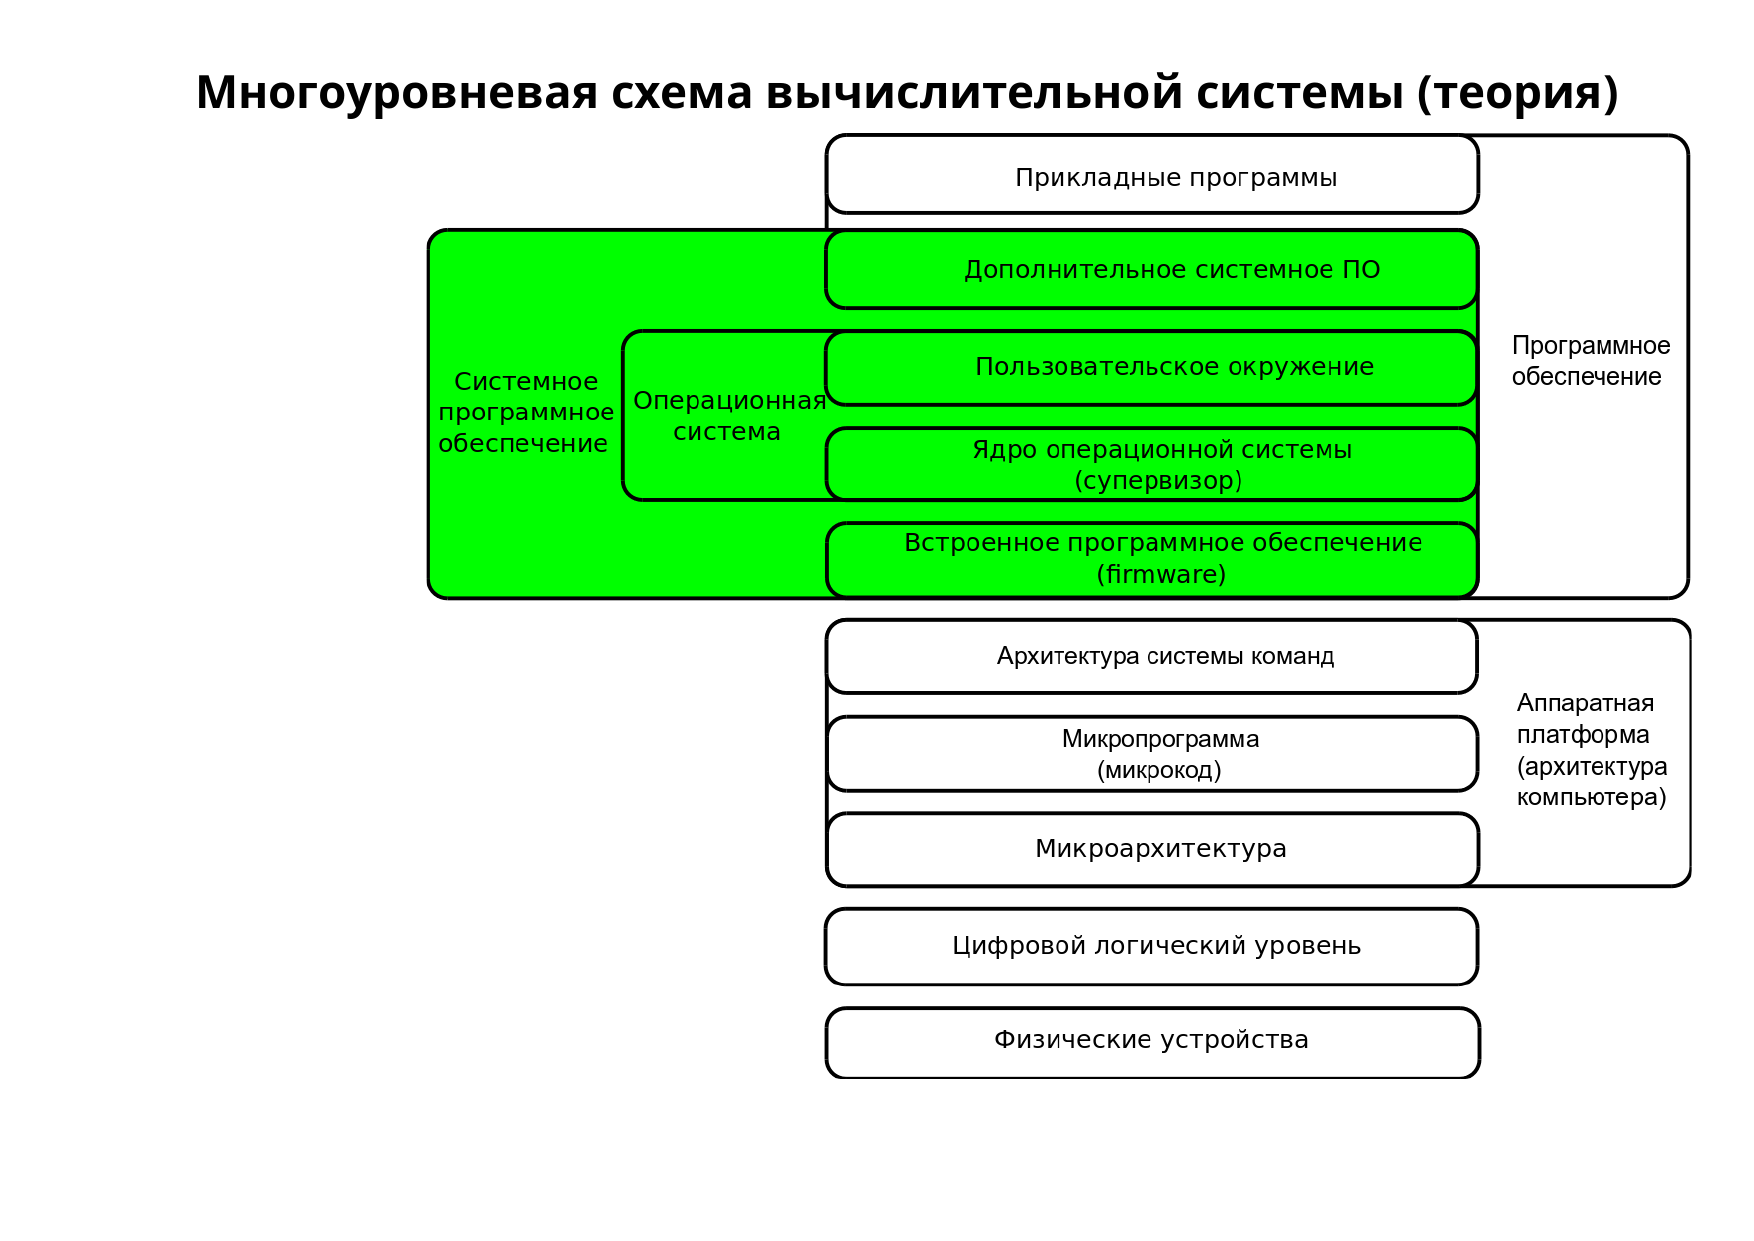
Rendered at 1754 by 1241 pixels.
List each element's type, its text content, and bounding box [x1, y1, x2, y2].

picture [426, 133, 1692, 1079]
subtitle Многоуровневая схема вычислительной системы (теория) [59, 59, 1695, 121]
